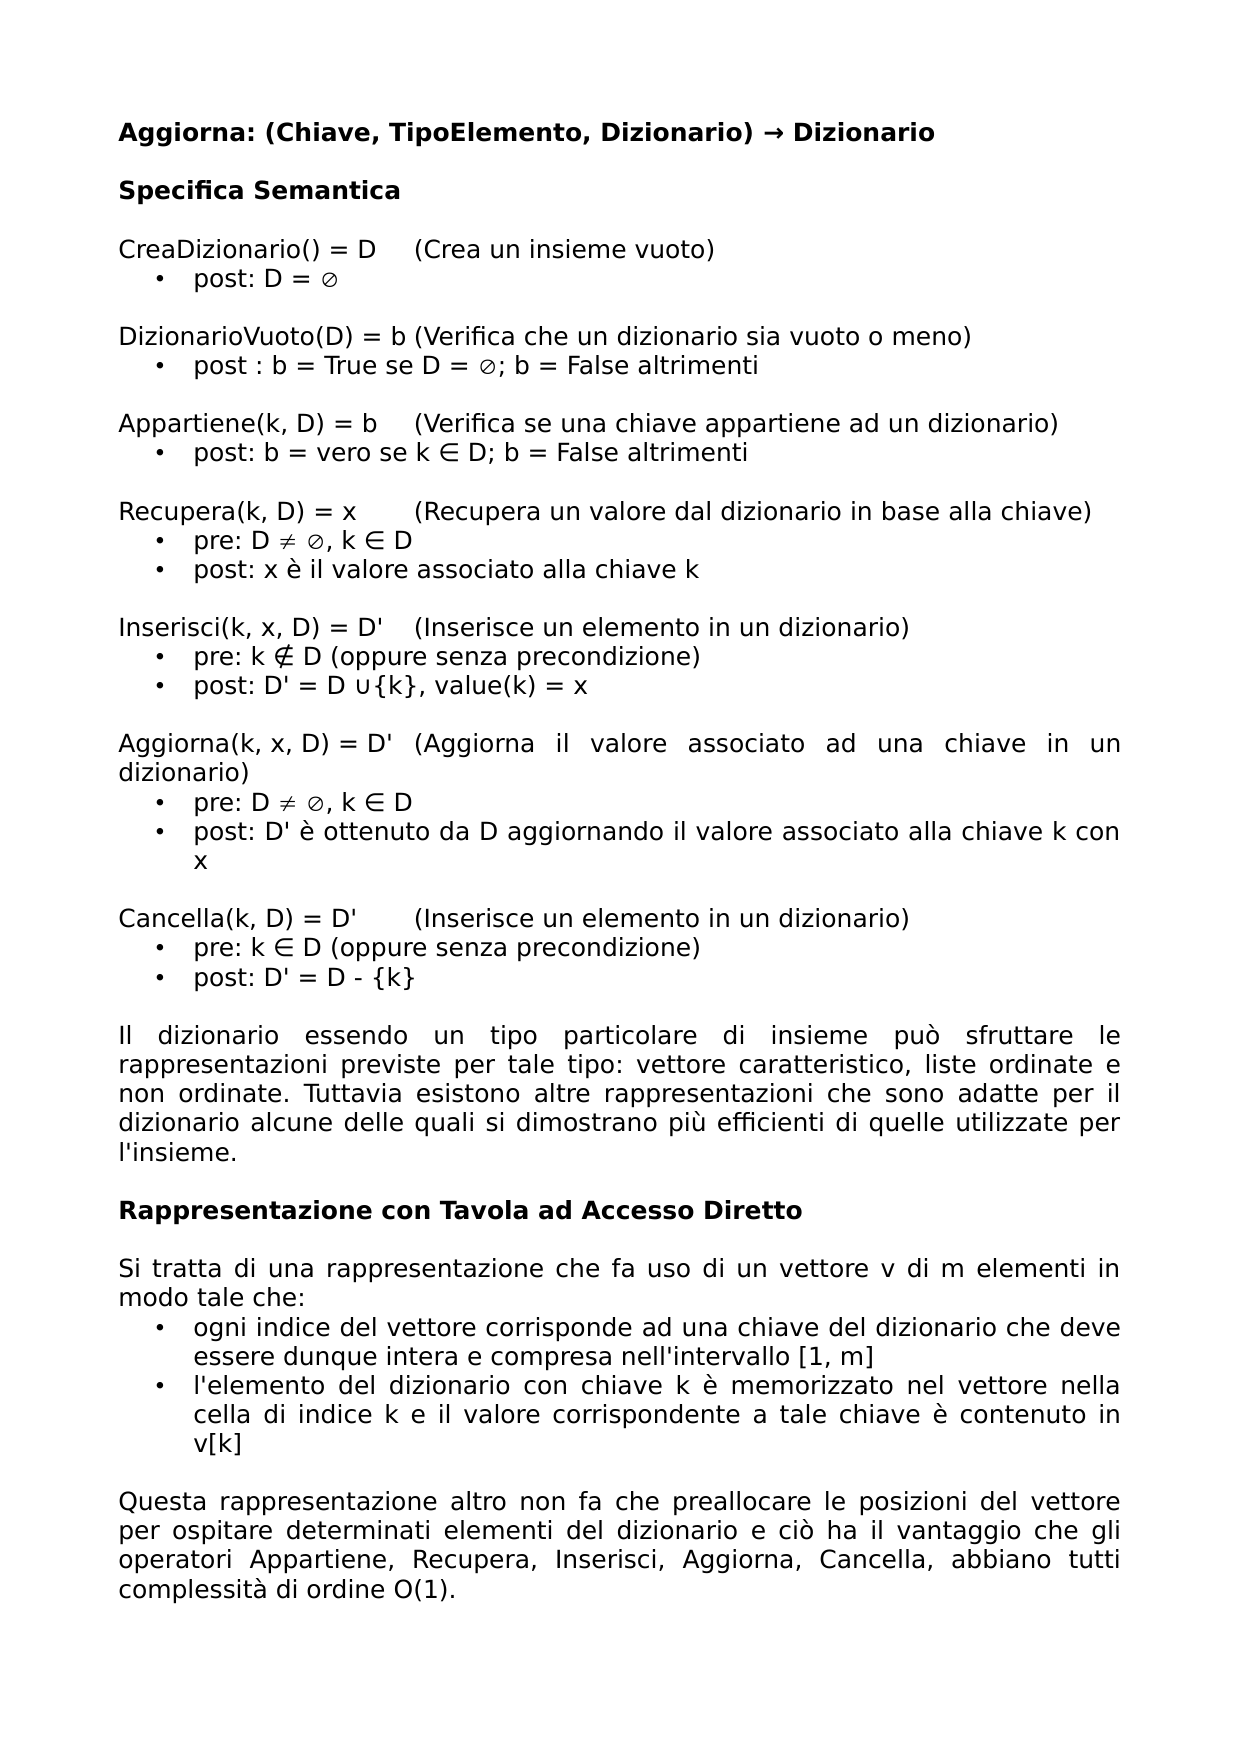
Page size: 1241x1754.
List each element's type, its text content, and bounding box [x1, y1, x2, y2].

text Si tratta di una rappresentazione che fa uso di un vettore v di m elementi in modo tale che: [118, 1254, 1122, 1313]
text CreaDizionario() = D (Crea un insieme vuoto) [118, 235, 1122, 264]
text Rappresentazione con Tavola ad Accesso Diretto [118, 1196, 1122, 1225]
list post : b = True se D = Æ; b = False altrimenti [156, 351, 1122, 381]
text Questa rappresentazione altro non fa che preallocare le posizioni del vettore per ospitare determinati elementi del dizionario e ciò ha il vantaggio che gli operatori Appartiene, Recupera, Inserisci, Aggiorna, Cancella, abbiano tutti complessità di ordine O(1). [118, 1487, 1122, 1604]
list ogni indice del vettore corrisponde ad una chiave del dizionario che deve essere dunque intera e compresa nell'intervallo [1, m] [156, 1313, 1122, 1371]
list post: D' = D ∪{k}, value(k) = x [156, 671, 1122, 701]
list post: D = Æ [156, 264, 1122, 293]
text Inserisci(k, x, D) = D' (Inserisce un elemento in un dizionario) [118, 613, 1122, 642]
text Aggiorna: (Chiave, TipoElemento, Dizionario) → Dizionario [118, 118, 1122, 147]
text Appartiene(k, D) = b (Verifica se una chiave appartiene ad un dizionario) [118, 409, 1122, 438]
text Aggiorna(k, x, D) = D' (Aggiorna il valore associato ad una chiave in un dizionario) [118, 729, 1122, 788]
list post: D' = D - {k} [156, 963, 1122, 992]
text Il dizionario essendo un tipo particolare di insieme può sfruttare le rappresentazioni previste per tale tipo: vettore caratteristico, liste ordinate e non ordinate. Tuttavia esistono altre rappresentazioni che sono adatte per il dizionario alcune delle quali si dimostrano più efficienti di quelle utilizzate per l'insieme. [118, 1021, 1122, 1167]
list pre: D ¹ Æ, k ∈ D [156, 788, 1122, 817]
list pre: D ¹ Æ, k ∈ D [156, 526, 1122, 555]
list post: D' è ottenuto da D aggiornando il valore associato alla chiave k con x [156, 817, 1122, 875]
text Recupera(k, D) = x (Recupera un valore dal dizionario in base alla chiave) [118, 497, 1122, 526]
list post: b = vero se k ∈ D; b = False altrimenti [156, 438, 1122, 468]
text Cancella(k, D) = D' (Inserisce un elemento in un dizionario) [118, 904, 1122, 933]
list pre: k ∉ D (oppure senza precondizione) [156, 642, 1122, 671]
list l'elemento del dizionario con chiave k è memorizzato nel vettore nella cella di indice k e il valore corrispondente a tale chiave è contenuto in v[k] [156, 1371, 1122, 1458]
list pre: k ∈ D (oppure senza precondizione) [156, 933, 1122, 963]
text Specifica Semantica [118, 176, 1122, 206]
text DizionarioVuoto(D) = b (Verifica che un dizionario sia vuoto o meno) [118, 322, 1122, 351]
list post: x è il valore associato alla chiave k [156, 555, 1122, 584]
